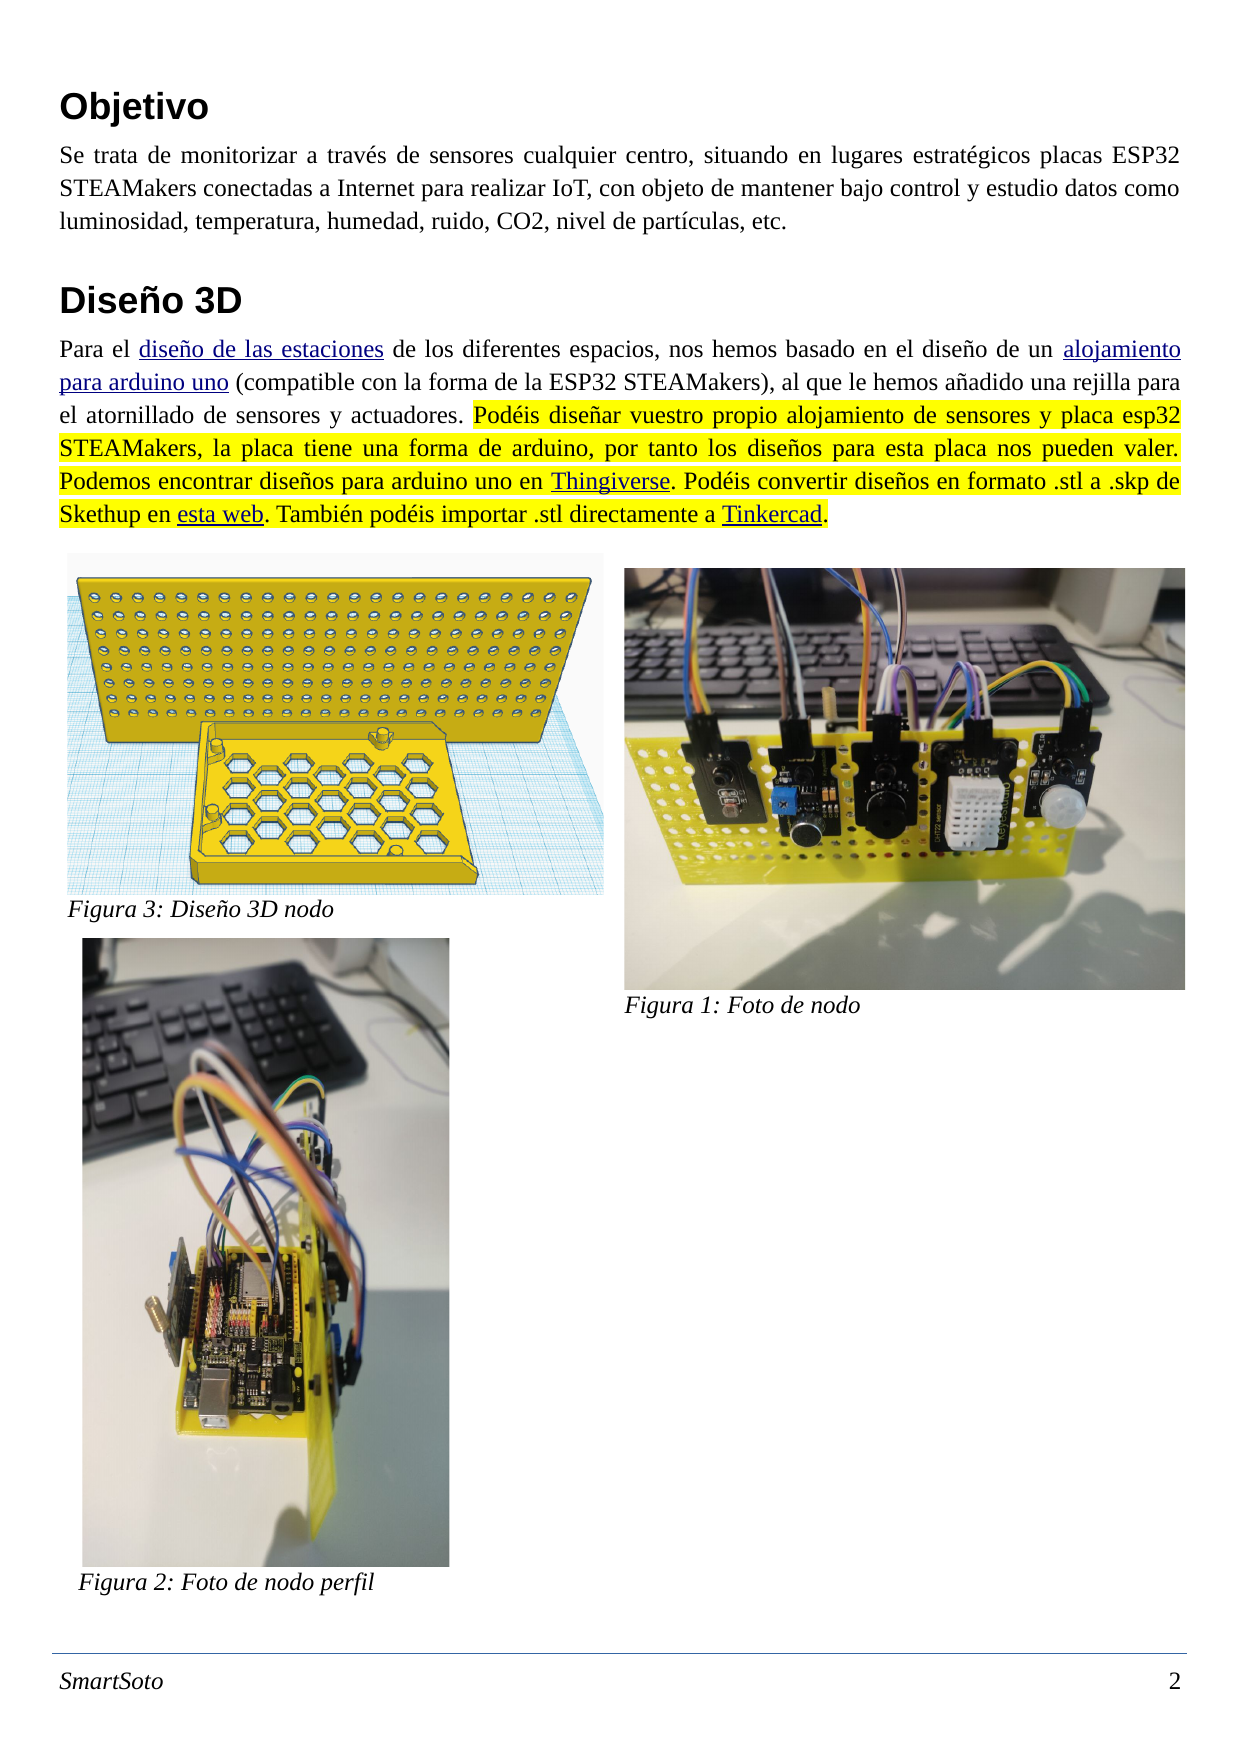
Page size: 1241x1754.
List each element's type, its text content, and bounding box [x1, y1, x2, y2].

text Para el diseño de las estaciones de los diferentes espacios, nos hemos basado en el diseño de un alojamiento para arduino uno (compatible con la forma de la ESP32 STEAMakers), al que le hemos añadido una rejilla para el atornillado de sensores y actuadores. Podéis diseñar vuestro propio alojamiento de sensores y placa esp32 STEAMakers, la placa tiene una forma de arduino, por tanto los diseños para esta placa nos pueden valer. Podemos encontrar diseños para arduino uno en Thingiverse. Podéis convertir diseños en formato .stl a .skp de Skethup en esta web. También podéis importar .stl directamente a Tinkercad. [59, 334, 1181, 528]
text Figura 1: Foto de nodo [624, 990, 1185, 1018]
subtitle Objetivo [59, 84, 1181, 127]
picture [82, 938, 450, 1567]
picture [624, 568, 1186, 990]
text Figura 2: Foto de nodo perfil [78, 944, 445, 1595]
picture [67, 553, 604, 895]
text Se trata de monitorizar a través de sensores cualquier centro, situando en lugares estratégicos placas ESP32 STEAMakers conectadas a Internet para realizar IoT, con objeto de mantener bajo control y estudio datos como luminosidad, temperatura, humedad, ruido, CO2, nivel de partículas, etc. [59, 140, 1181, 234]
text Figura 3: Diseño 3D nodo [67, 895, 603, 923]
subtitle Diseño 3D [59, 278, 1181, 321]
